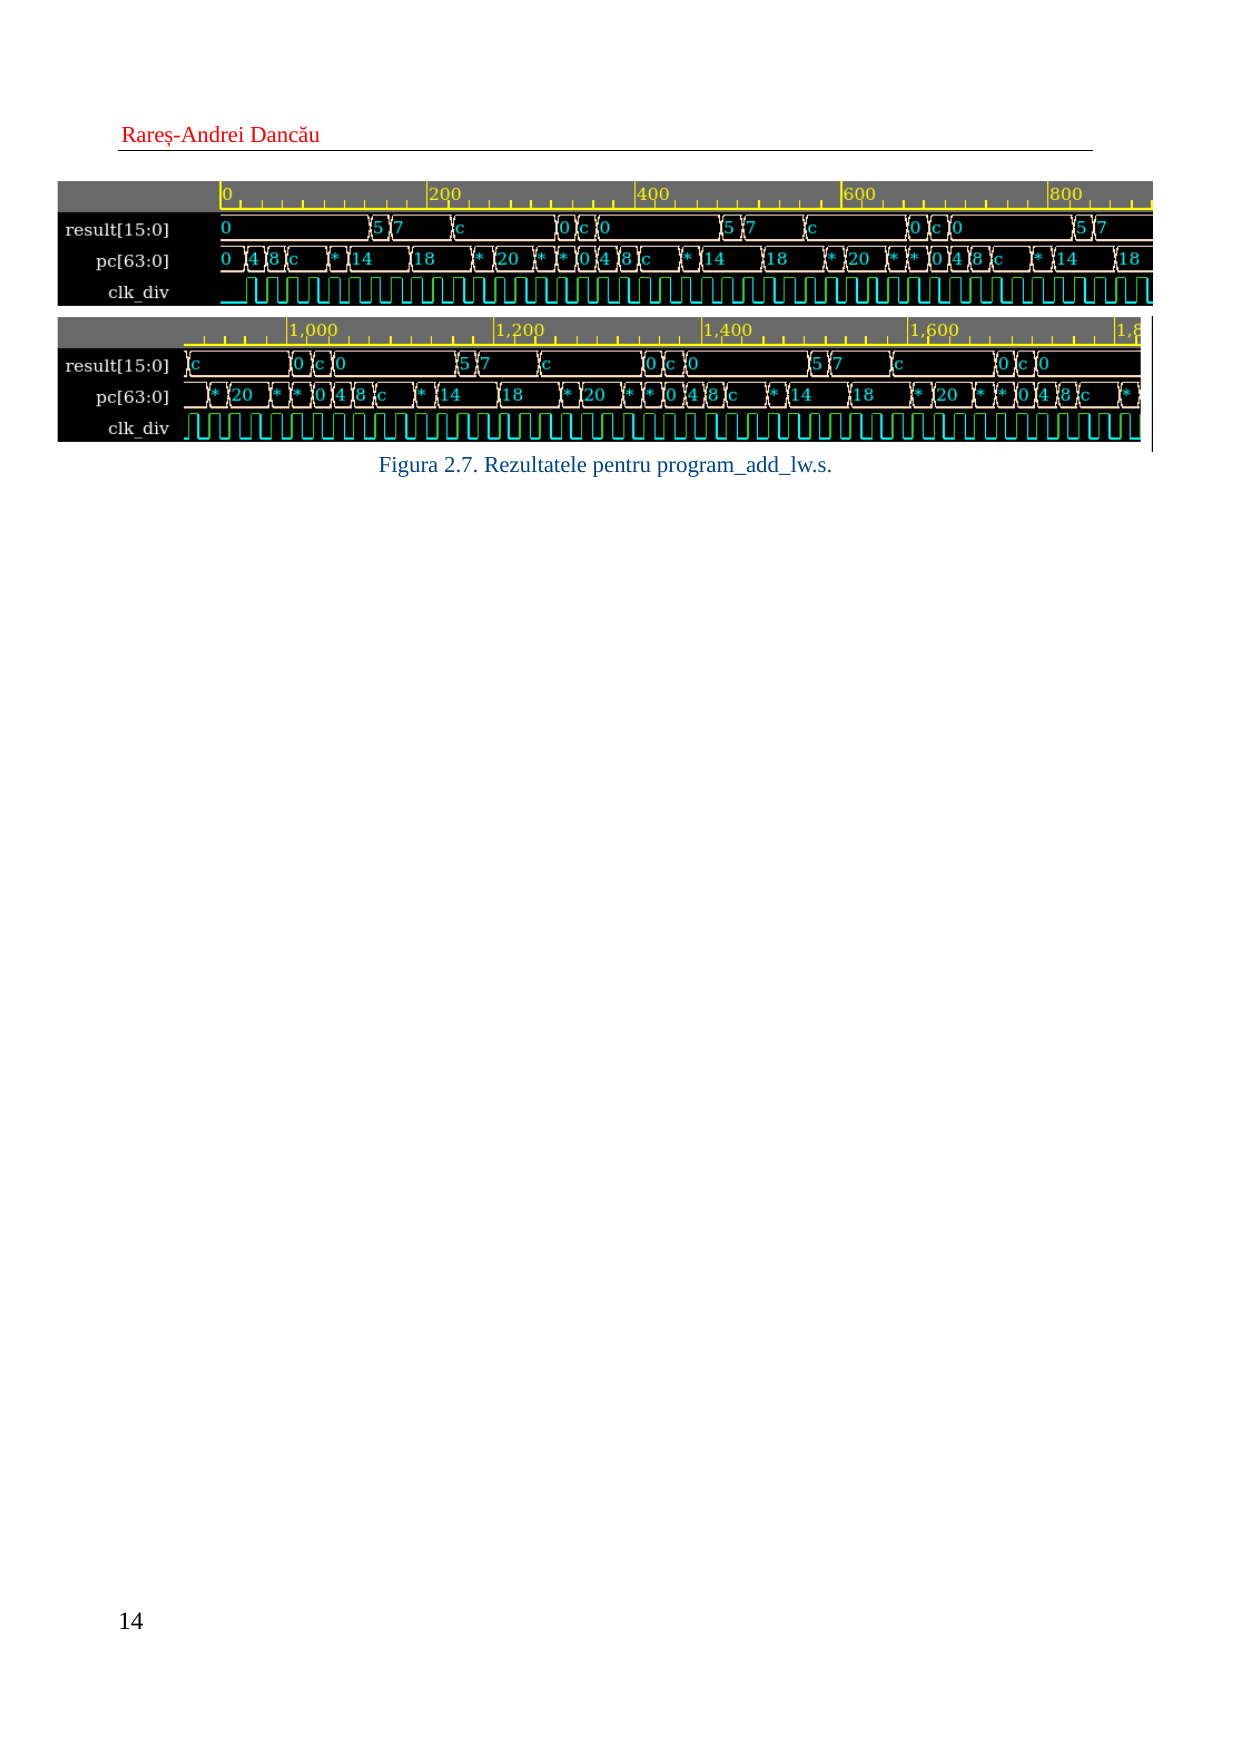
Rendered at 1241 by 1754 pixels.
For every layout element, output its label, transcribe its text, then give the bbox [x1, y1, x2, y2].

picture [57, 180, 1153, 452]
text Figura 2.7. Rezultatele pentru program_add_lw.s. [118, 452, 1093, 478]
